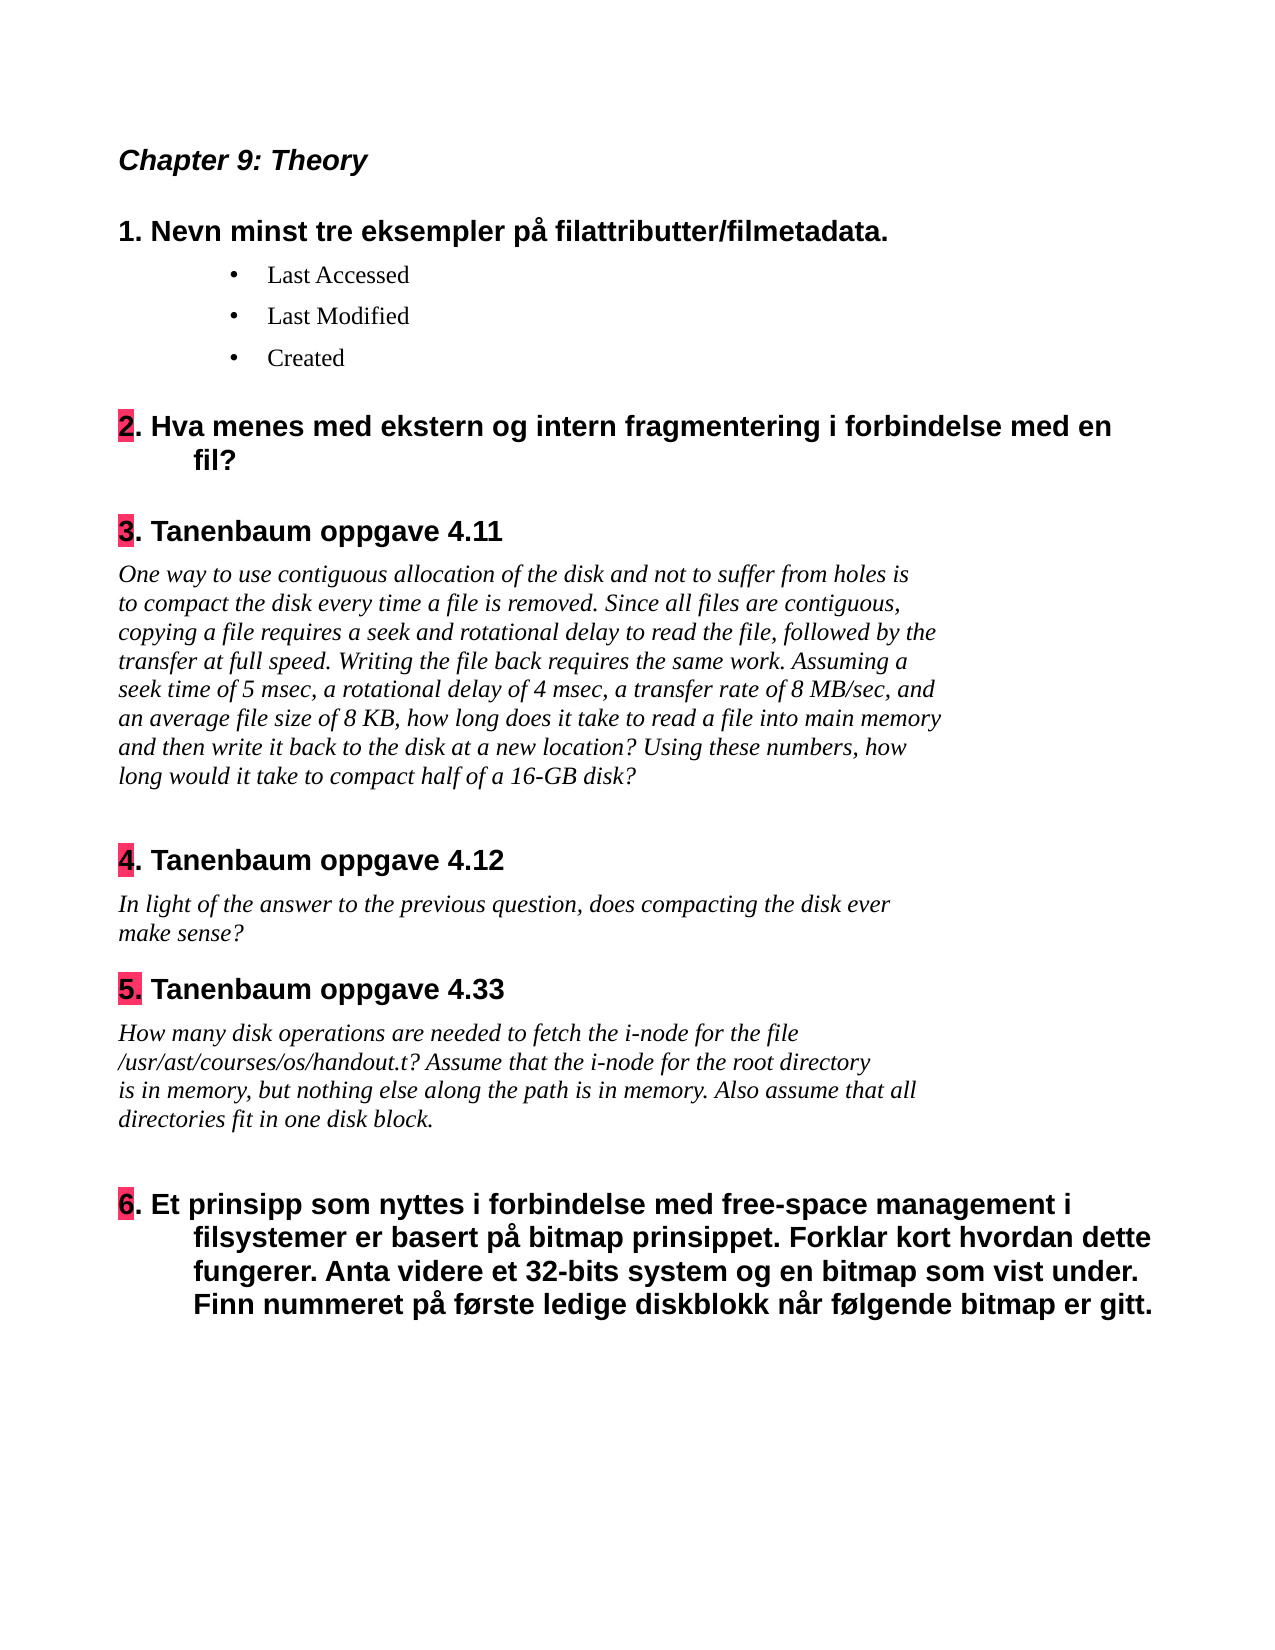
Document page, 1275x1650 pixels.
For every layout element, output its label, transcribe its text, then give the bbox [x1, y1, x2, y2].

subtitle 1. Nevn minst tre eksempler på filattributter/filmetadata. [118, 214, 1157, 248]
text transfer at full speed. Writing the file back requires the same work. Assuming a [118, 646, 1157, 674]
list Created [229, 343, 1157, 371]
text In light of the answer to the previous question, does compacting the disk ever [118, 889, 1157, 918]
text long would it take to compact half of a 16-GB disk? [118, 761, 1157, 789]
subtitle 6. Et prinsipp som nyttes i forbindelse med free-space management i filsystemer er basert på bitmap prinsippet. Forklar kort hvordan dette fungerer. Anta videre et 32-bits system og en bitmap som vist under. Finn nummeret på første ledige diskblokk når følgende bitmap er gitt. [118, 1187, 1157, 1321]
text One way to use contiguous allocation of the disk and not to suffer from holes is [118, 559, 1157, 588]
subtitle 2. Hva menes med ekstern og intern fragmentering i forbindelse med en fil? [118, 409, 1157, 476]
subtitle Chapter 9: Theory [118, 143, 1157, 177]
text an average file size of 8 KB, how long does it take to read a file into main memory [118, 703, 1157, 732]
text seek time of 5 msec, a rotational delay of 4 msec, a transfer rate of 8 MB/sec, and [118, 674, 1157, 703]
list Last Modified [229, 301, 1157, 330]
subtitle 4. Tanenbaum oppgave 4.12 [118, 843, 1157, 877]
text /usr/ast/courses/os/handout.t? Assume that the i-node for the root directory [118, 1047, 1157, 1075]
text and then write it back to the disk at a new location? Using these numbers, how [118, 732, 1157, 761]
text directories fit in one disk block. [118, 1104, 1157, 1133]
text to compact the disk every time a file is removed. Since all files are contiguous, [118, 588, 1157, 617]
text copying a file requires a seek and rotational delay to read the file, followed by the [118, 617, 1157, 646]
subtitle 5. Tanenbaum oppgave 4.33 [118, 972, 1157, 1005]
subtitle 3. Tanenbaum oppgave 4.11 [118, 513, 1157, 547]
text is in memory, but nothing else along the path is in memory. Also assume that all [118, 1075, 1157, 1104]
list Last Accessed [229, 260, 1157, 289]
text make sense? [118, 918, 1157, 947]
text How many disk operations are needed to fetch the i-node for the file [118, 1018, 1157, 1047]
